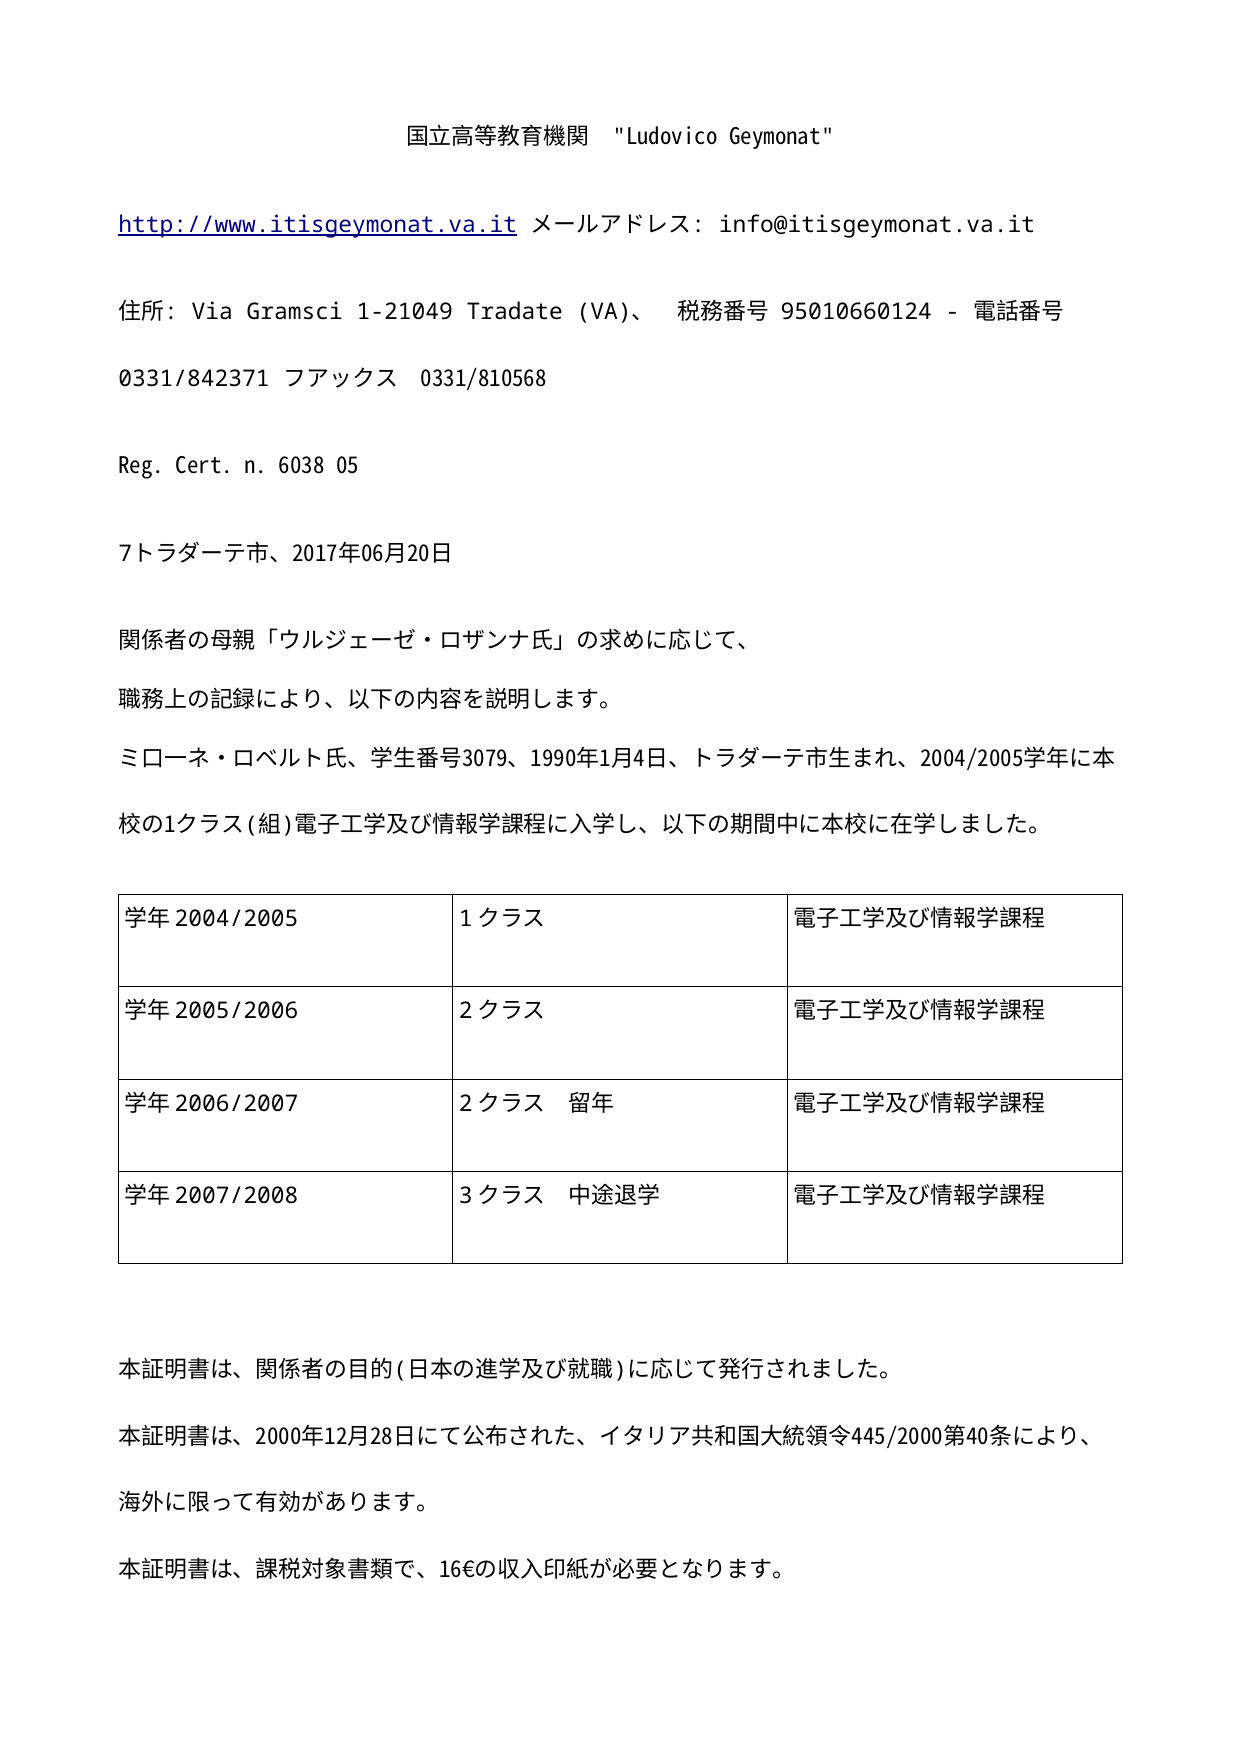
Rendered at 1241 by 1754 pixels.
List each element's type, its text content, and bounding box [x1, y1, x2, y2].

text 住所: Via Gramsci 1-21049 Tradate (VA)、 税務番号 95010660124 - 電話番号 0331/842371 フアックス 0331/810568 [118, 293, 1122, 393]
table_cell 電子工学及び情報学課程 [788, 987, 1122, 1078]
text 本証明書は、課税対象書類で、16€の収入印紙が必要となります。 [118, 1550, 1122, 1584]
text 国立高等教育機関 "Ludovico Geymonat" [118, 118, 1122, 151]
table_header 1クラス [453, 895, 787, 986]
text 本証明書は、2000年12月28日にて公布された、イタリア共和国大統領令445/2000第40条により、海外に限って有効があります。 [118, 1417, 1122, 1517]
table_cell 2クラス 留年 [453, 1080, 787, 1171]
text http://www.itisgeymonat.va.it メールアドレス: info@itisgeymonat.va.it [118, 206, 1122, 239]
text Reg. Cert. n. 6038 05 [118, 447, 1122, 480]
text 7トラダーテ市、2017年06月20日 [118, 534, 1122, 568]
table_cell 学年2006/2007 [119, 1080, 452, 1171]
text 職務上の記録により、以下の内容を説明します。 [118, 681, 1122, 714]
text 関係者の母親「ウルジェーゼ・ロザンナ氏」の求めに応じて、 [118, 622, 1122, 655]
table_header 電子工学及び情報学課程 [788, 895, 1122, 986]
text ミ口一ネ・ロベルト氏、学生番号3079、1990年1月4日、トラダーテ市生まれ、2004/2005学年に本校の1クラス(組)電子工学及び情報学課程に入学し、以下の期間中に本校に在学しました。 [118, 740, 1122, 840]
table_cell 電子工学及び情報学課程 [788, 1080, 1122, 1171]
table_header 学年2004/2005 [119, 895, 452, 986]
table_cell 学年2007/2008 [119, 1172, 452, 1263]
text 本証明書は、関係者の目的(日本の進学及び就職)に応じて発行されました。 [118, 1351, 1122, 1384]
table_cell 学年2005/2006 [119, 987, 452, 1078]
table_cell 電子工学及び情報学課程 [788, 1172, 1122, 1263]
table_cell 2クラス [453, 987, 787, 1078]
table_cell 3クラス 中途退学 [453, 1172, 787, 1263]
